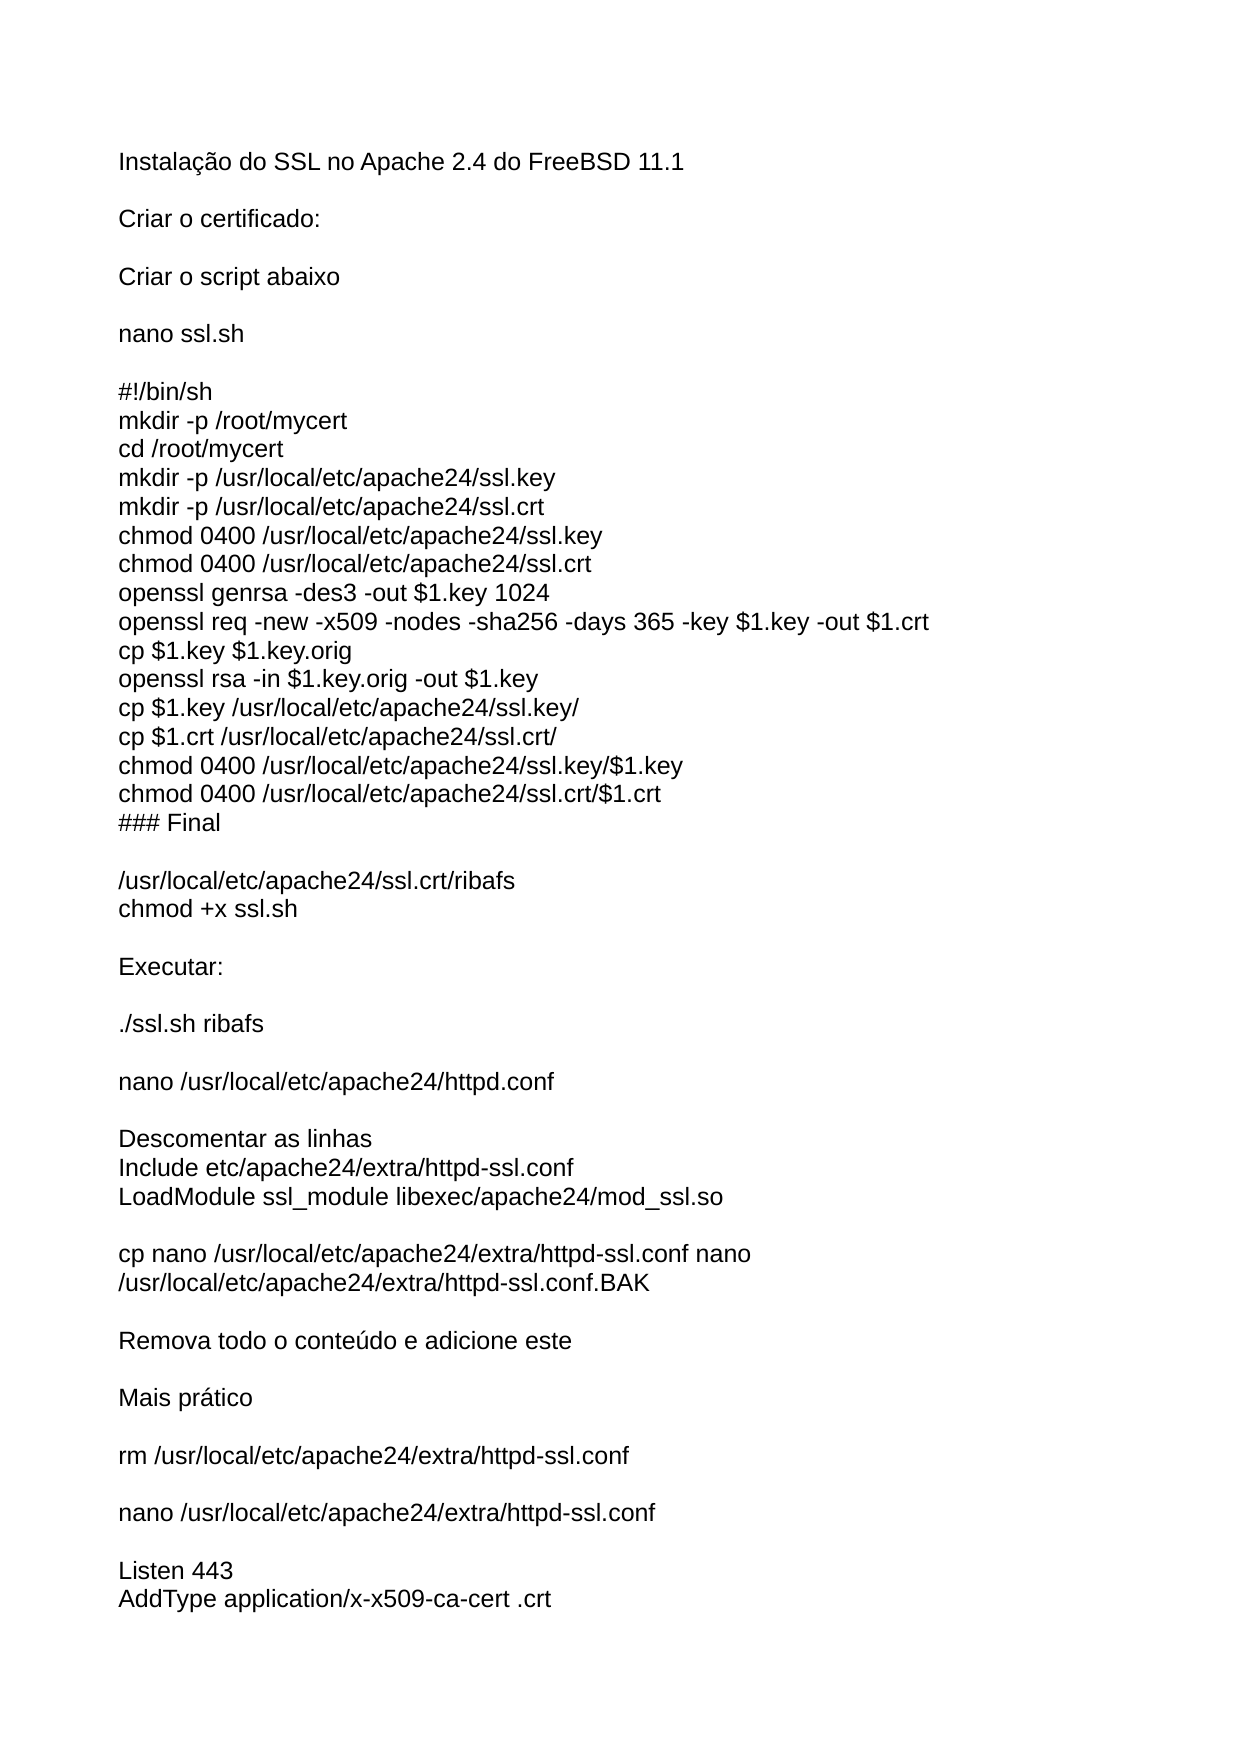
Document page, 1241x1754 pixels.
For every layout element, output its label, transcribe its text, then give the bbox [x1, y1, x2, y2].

text AddType application/x-x509-ca-cert .crt [118, 1584, 1122, 1613]
text mkdir -p /root/mycert [118, 406, 1122, 434]
text nano ssl.sh [118, 319, 1122, 348]
text chmod 0400 /usr/local/etc/apache24/ssl.crt/$1.crt [118, 779, 1122, 808]
text openssl genrsa -des3 -out $1.key 1024 [118, 578, 1122, 607]
text cp nano /usr/local/etc/apache24/extra/httpd-ssl.conf nano /usr/local/etc/apache24/extra/httpd-ssl.conf.BAK [118, 1239, 1122, 1297]
text cp $1.crt /usr/local/etc/apache24/ssl.crt/ [118, 722, 1122, 751]
text Descomentar as linhas [118, 1124, 1122, 1153]
text nano /usr/local/etc/apache24/extra/httpd-ssl.conf [118, 1498, 1122, 1527]
text cd /root/mycert [118, 434, 1122, 463]
text #!/bin/sh [118, 377, 1122, 406]
text chmod 0400 /usr/local/etc/apache24/ssl.crt [118, 549, 1122, 578]
text Remova todo o conteúdo e adicione este [118, 1326, 1122, 1354]
text ./ssl.sh ribafs [118, 1009, 1122, 1038]
text Criar o script abaixo [118, 262, 1122, 291]
text chmod 0400 /usr/local/etc/apache24/ssl.key/$1.key [118, 751, 1122, 779]
text Criar o certificado: [118, 204, 1122, 233]
text rm /usr/local/etc/apache24/extra/httpd-ssl.conf [118, 1441, 1122, 1469]
text openssl rsa -in $1.key.orig -out $1.key [118, 664, 1122, 693]
text cp $1.key /usr/local/etc/apache24/ssl.key/ [118, 693, 1122, 722]
text nano /usr/local/etc/apache24/httpd.conf [118, 1067, 1122, 1096]
text /usr/local/etc/apache24/ssl.crt/ribafs [118, 866, 1122, 894]
text Instalação do SSL no Apache 2.4 do FreeBSD 11.1 [118, 147, 1122, 176]
text ### Final [118, 808, 1122, 837]
text Listen 443 [118, 1556, 1122, 1584]
text chmod +x ssl.sh [118, 894, 1122, 923]
text Mais prático [118, 1383, 1122, 1412]
text openssl req -new -x509 -nodes -sha256 -days 365 -key $1.key -out $1.crt [118, 607, 1122, 636]
text Include etc/apache24/extra/httpd-ssl.conf [118, 1153, 1122, 1182]
text LoadModule ssl_module libexec/apache24/mod_ssl.so [118, 1182, 1122, 1211]
text Executar: [118, 952, 1122, 981]
text mkdir -p /usr/local/etc/apache24/ssl.crt [118, 492, 1122, 521]
text cp $1.key $1.key.orig [118, 636, 1122, 664]
text mkdir -p /usr/local/etc/apache24/ssl.key [118, 463, 1122, 492]
text chmod 0400 /usr/local/etc/apache24/ssl.key [118, 521, 1122, 549]
